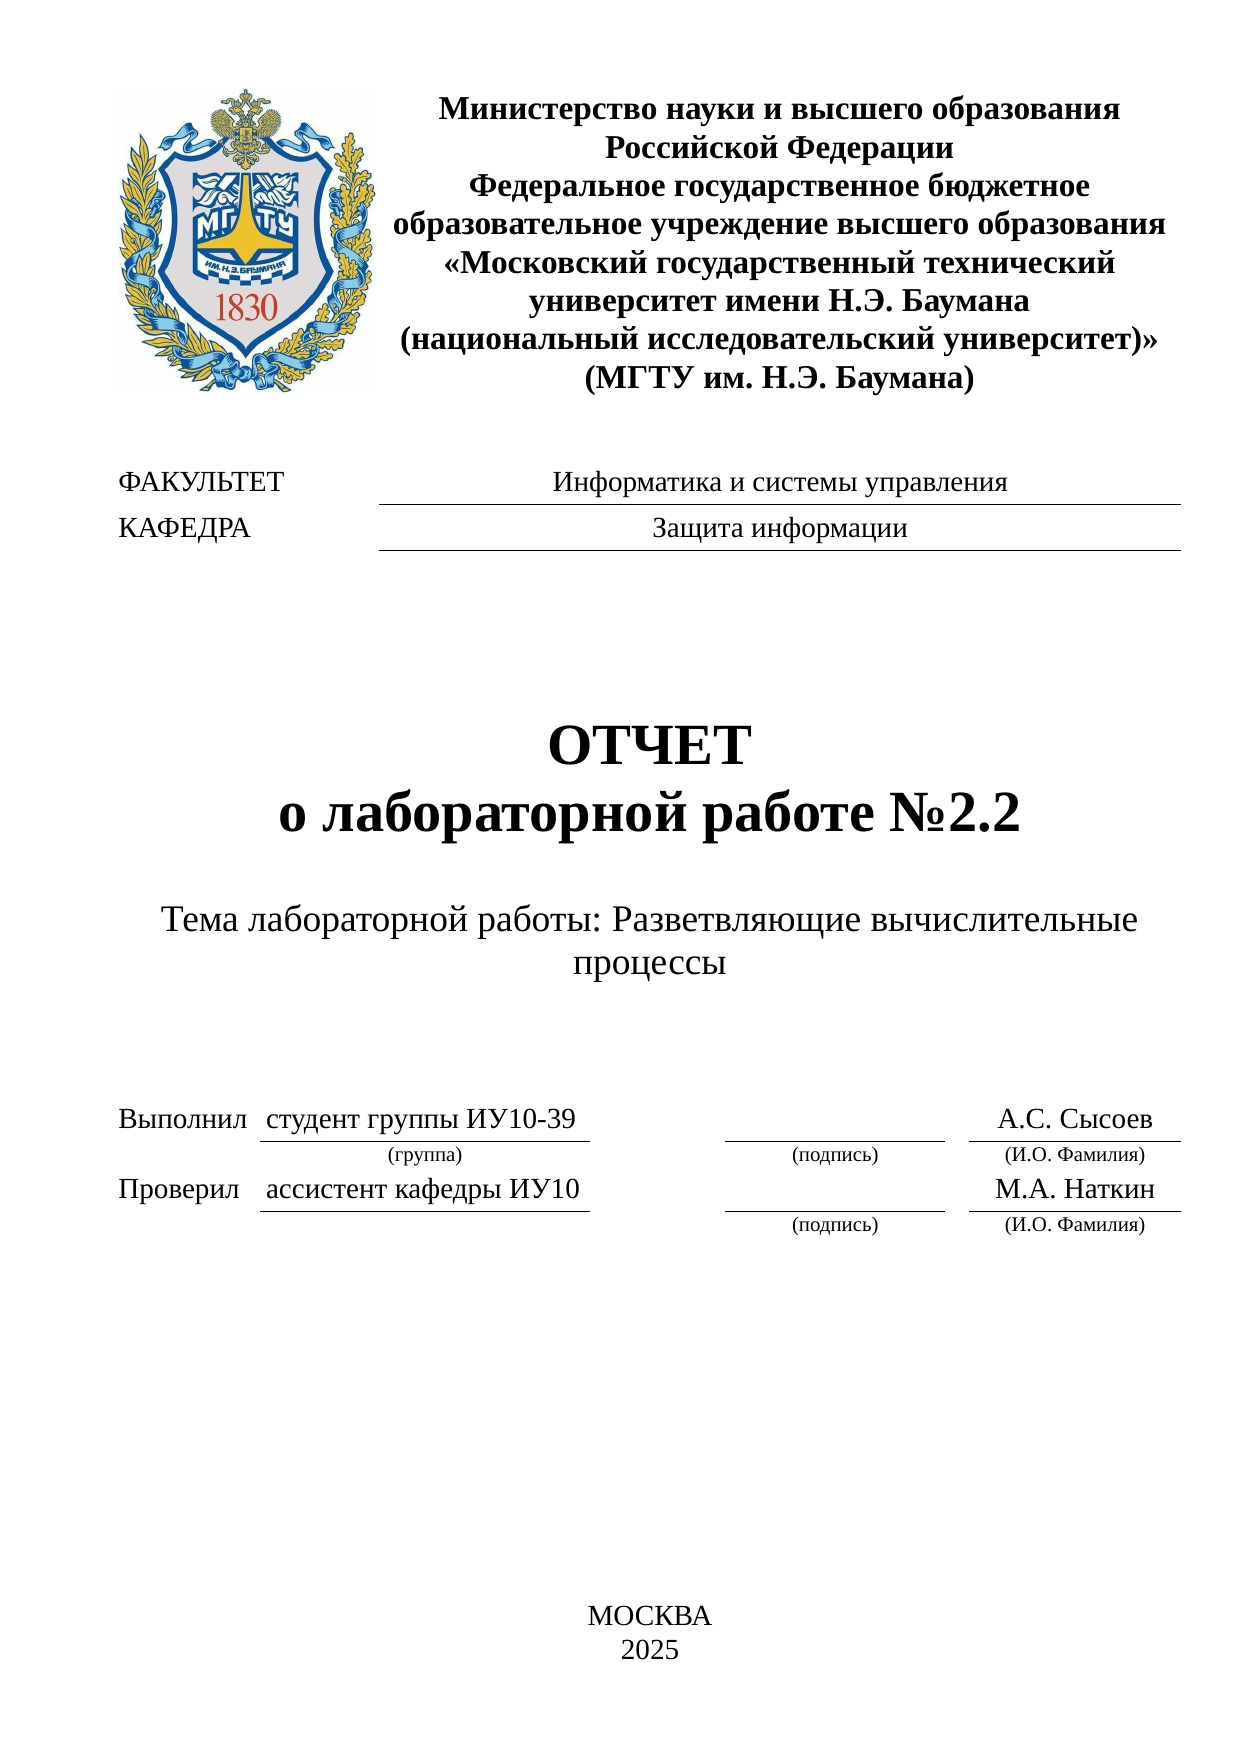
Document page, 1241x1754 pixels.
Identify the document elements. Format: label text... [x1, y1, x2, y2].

table_header Информатика и системы управления [379, 459, 1181, 504]
subtitle Тема лабораторной работы: Разветвляющие вычислительные процессы [118, 896, 1181, 983]
table_cell [945, 1211, 969, 1236]
table_cell [590, 1141, 725, 1166]
table_cell [590, 1211, 725, 1236]
table_cell (подпись) [725, 1142, 945, 1166]
table_cell [945, 1166, 969, 1211]
table_cell М.А. Наткин [969, 1166, 1181, 1211]
table_cell (подпись) [725, 1212, 945, 1236]
table_cell [590, 1166, 725, 1211]
table_cell [945, 1141, 969, 1166]
table_cell [725, 1166, 945, 1211]
picture [118, 88, 376, 393]
table_cell (И.О. Фамилия) [969, 1212, 1181, 1236]
table_header ФАКУЛЬТЕТ [118, 459, 379, 504]
table_cell КАФЕДРА [118, 504, 379, 550]
table_cell Защита информации [379, 505, 1181, 550]
table_header А.С. Сысоев [969, 1096, 1181, 1141]
table_header Выполнил [118, 1096, 260, 1141]
table_header [945, 1096, 969, 1141]
table_cell [260, 1212, 589, 1236]
table_header [590, 1096, 725, 1141]
table_cell [118, 1141, 260, 1166]
title ОТЧЕТ о лабораторной работе №2.2 [118, 710, 1181, 844]
table_cell (И.О. Фамилия) [969, 1142, 1181, 1166]
table_header студент группы ИУ10-39 [260, 1096, 589, 1141]
table_cell [118, 1211, 260, 1236]
table_cell (группа) [260, 1142, 589, 1166]
table_header [725, 1096, 945, 1141]
table_cell Проверил [118, 1166, 260, 1211]
table_cell ассистент кафедры ИУ10 [260, 1166, 589, 1211]
